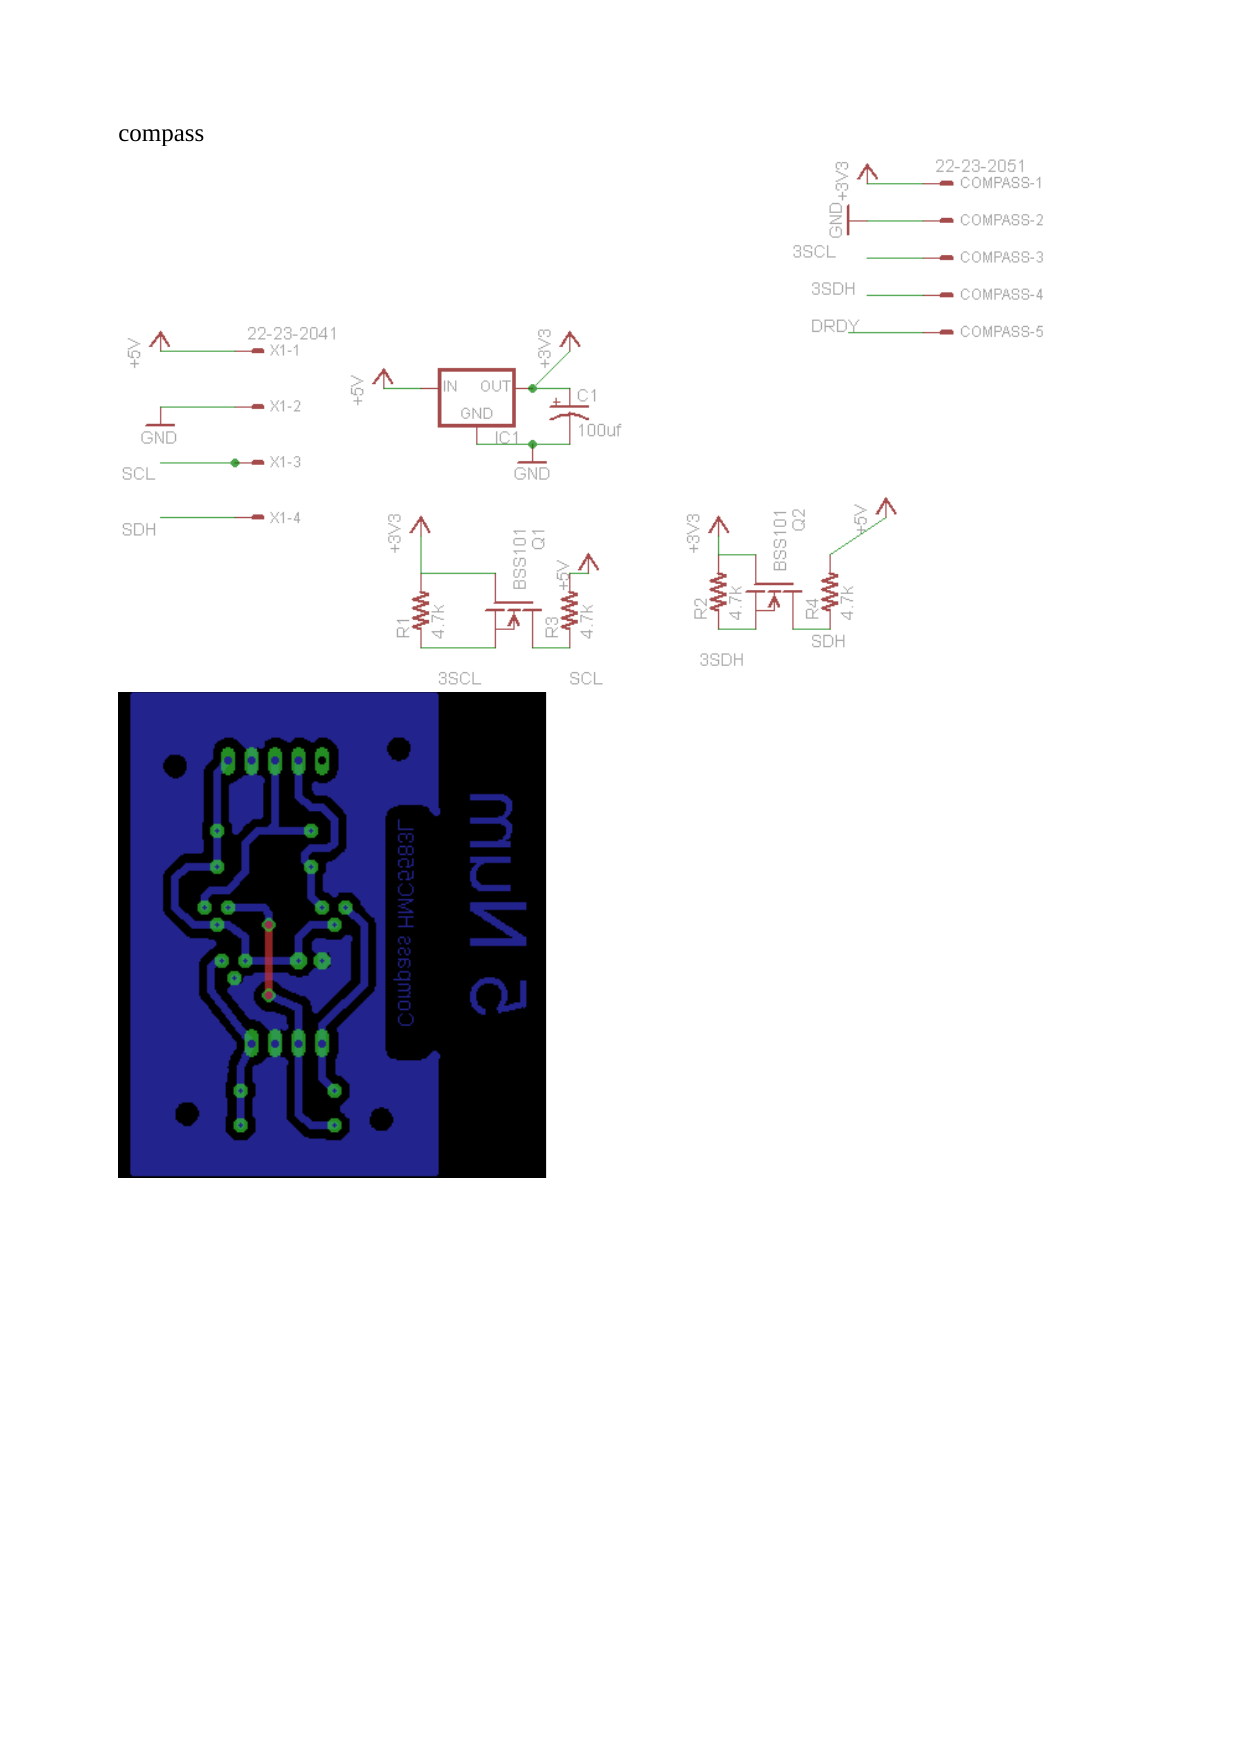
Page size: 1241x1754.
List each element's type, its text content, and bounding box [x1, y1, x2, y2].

picture [118, 146, 1059, 1178]
text compass [118, 118, 1122, 147]
